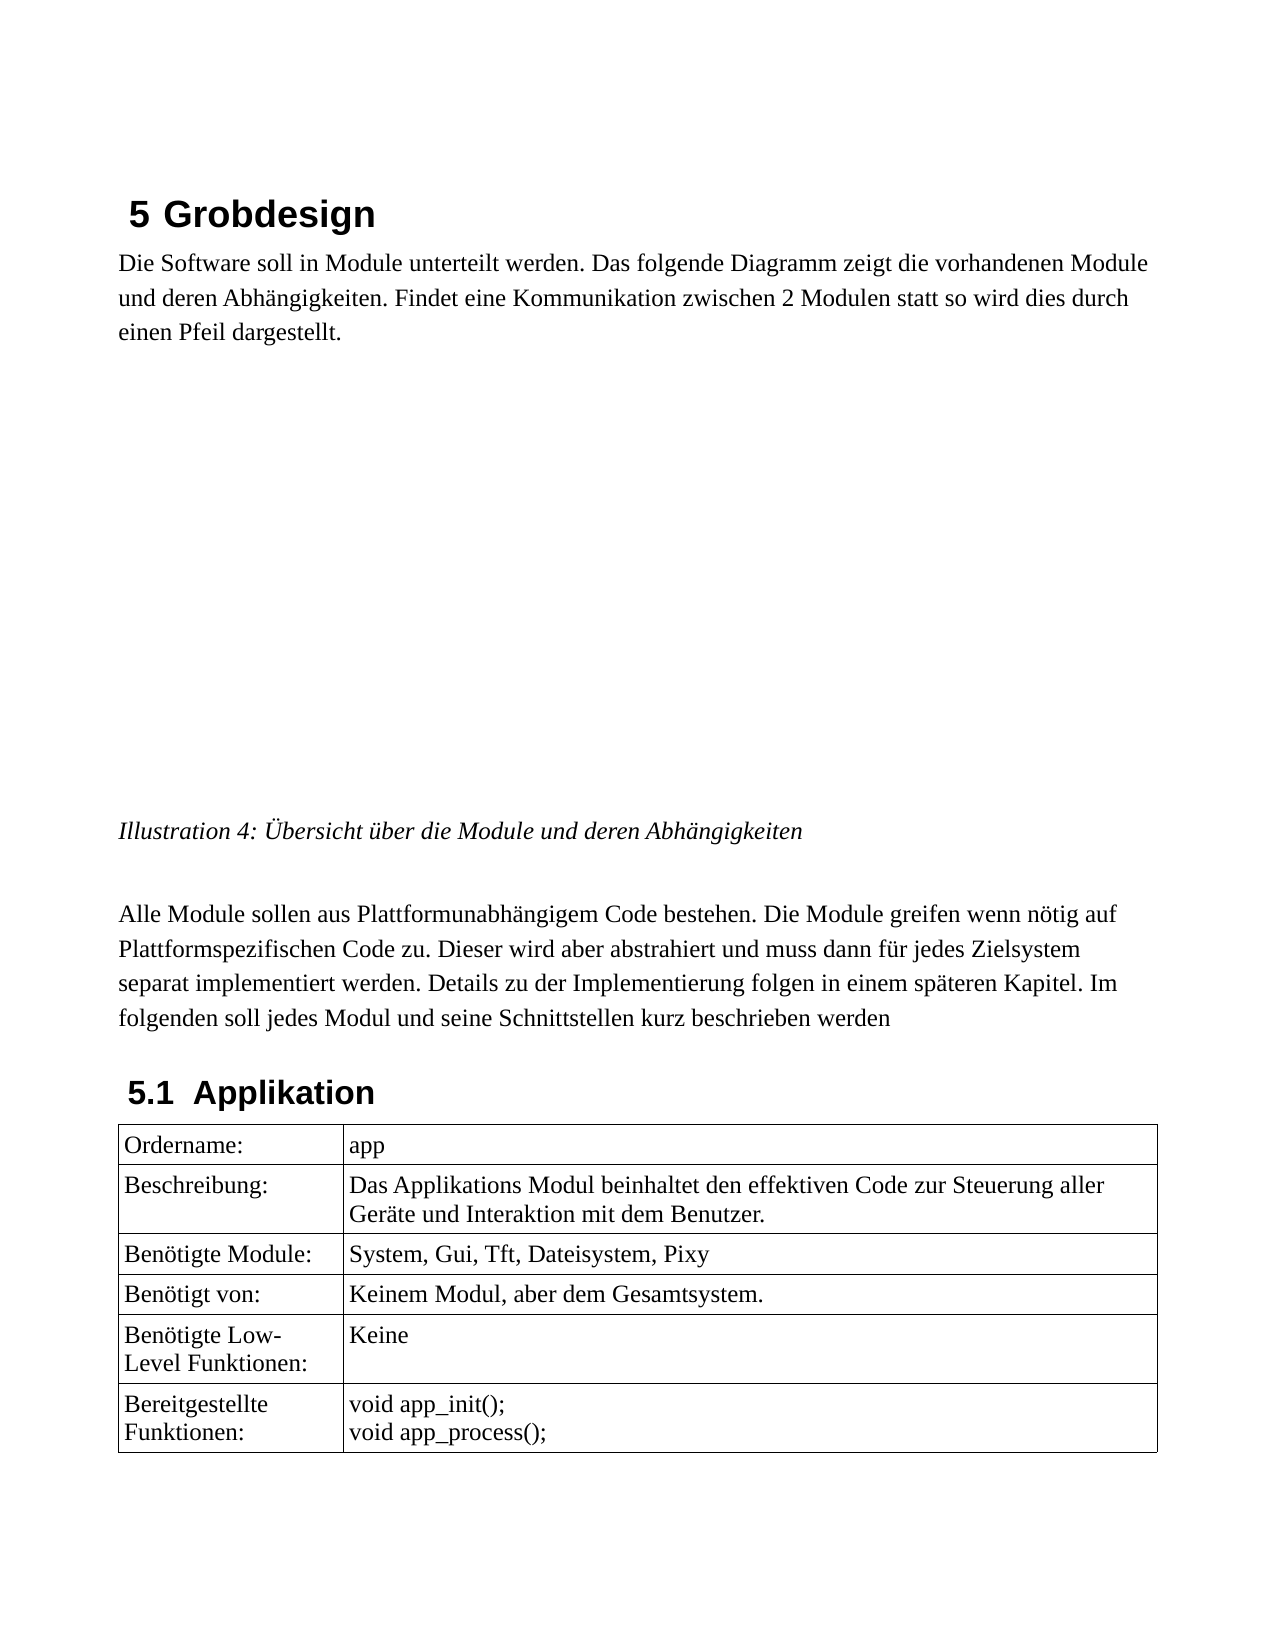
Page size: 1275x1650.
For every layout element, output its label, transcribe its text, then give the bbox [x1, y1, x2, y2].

table_cell Keinem Modul, aber dem Gesamtsystem. [344, 1275, 1157, 1314]
table_cell Das Applikations Modul beinhaltet den effektiven Code zur Steuerung aller Geräte und Interaktion mit dem Benutzer. [344, 1165, 1157, 1233]
table_cell Keine [344, 1315, 1157, 1383]
subtitle Applikation [118, 1073, 1157, 1111]
text Die Software soll in Module unterteilt werden. Das folgende Diagramm zeigt die vorhandenen Module und deren Abhängigkeiten. Findet eine Kommunikation zwischen 2 Modulen statt so wird dies durch einen Pfeil dargestellt. [118, 248, 1157, 346]
table_cell Bereitgestellte Funktionen: [119, 1384, 343, 1452]
table_header app [344, 1125, 1157, 1164]
text Illustration 4: Übersicht über die Module und deren Abhängigkeiten [118, 379, 925, 844]
table_cell Benötigte Low-Level Funktionen: [119, 1315, 343, 1383]
table_cell Benötigte Module: [119, 1234, 343, 1273]
table_cell System, Gui, Tft, Dateisystem, Pixy [344, 1234, 1157, 1273]
table_cell void app_init(); void app_process(); [344, 1384, 1157, 1452]
table_header Ordername: [119, 1125, 343, 1164]
subtitle Grobdesign [118, 192, 1157, 236]
text Alle Module sollen aus Plattformunabhängigem Code bestehen. Die Module greifen wenn nötig auf Plattformspezifischen Code zu. Dieser wird aber abstrahiert und muss dann für jedes Zielsystem separat implementiert werden. Details zu der Implementierung folgen in einem späteren Kapitel. Im folgenden soll jedes Modul und seine Schnittstellen kurz beschrieben werden [118, 899, 1157, 1032]
table_cell Benötigt von: [119, 1275, 343, 1314]
table_cell Beschreibung: [119, 1165, 343, 1233]
